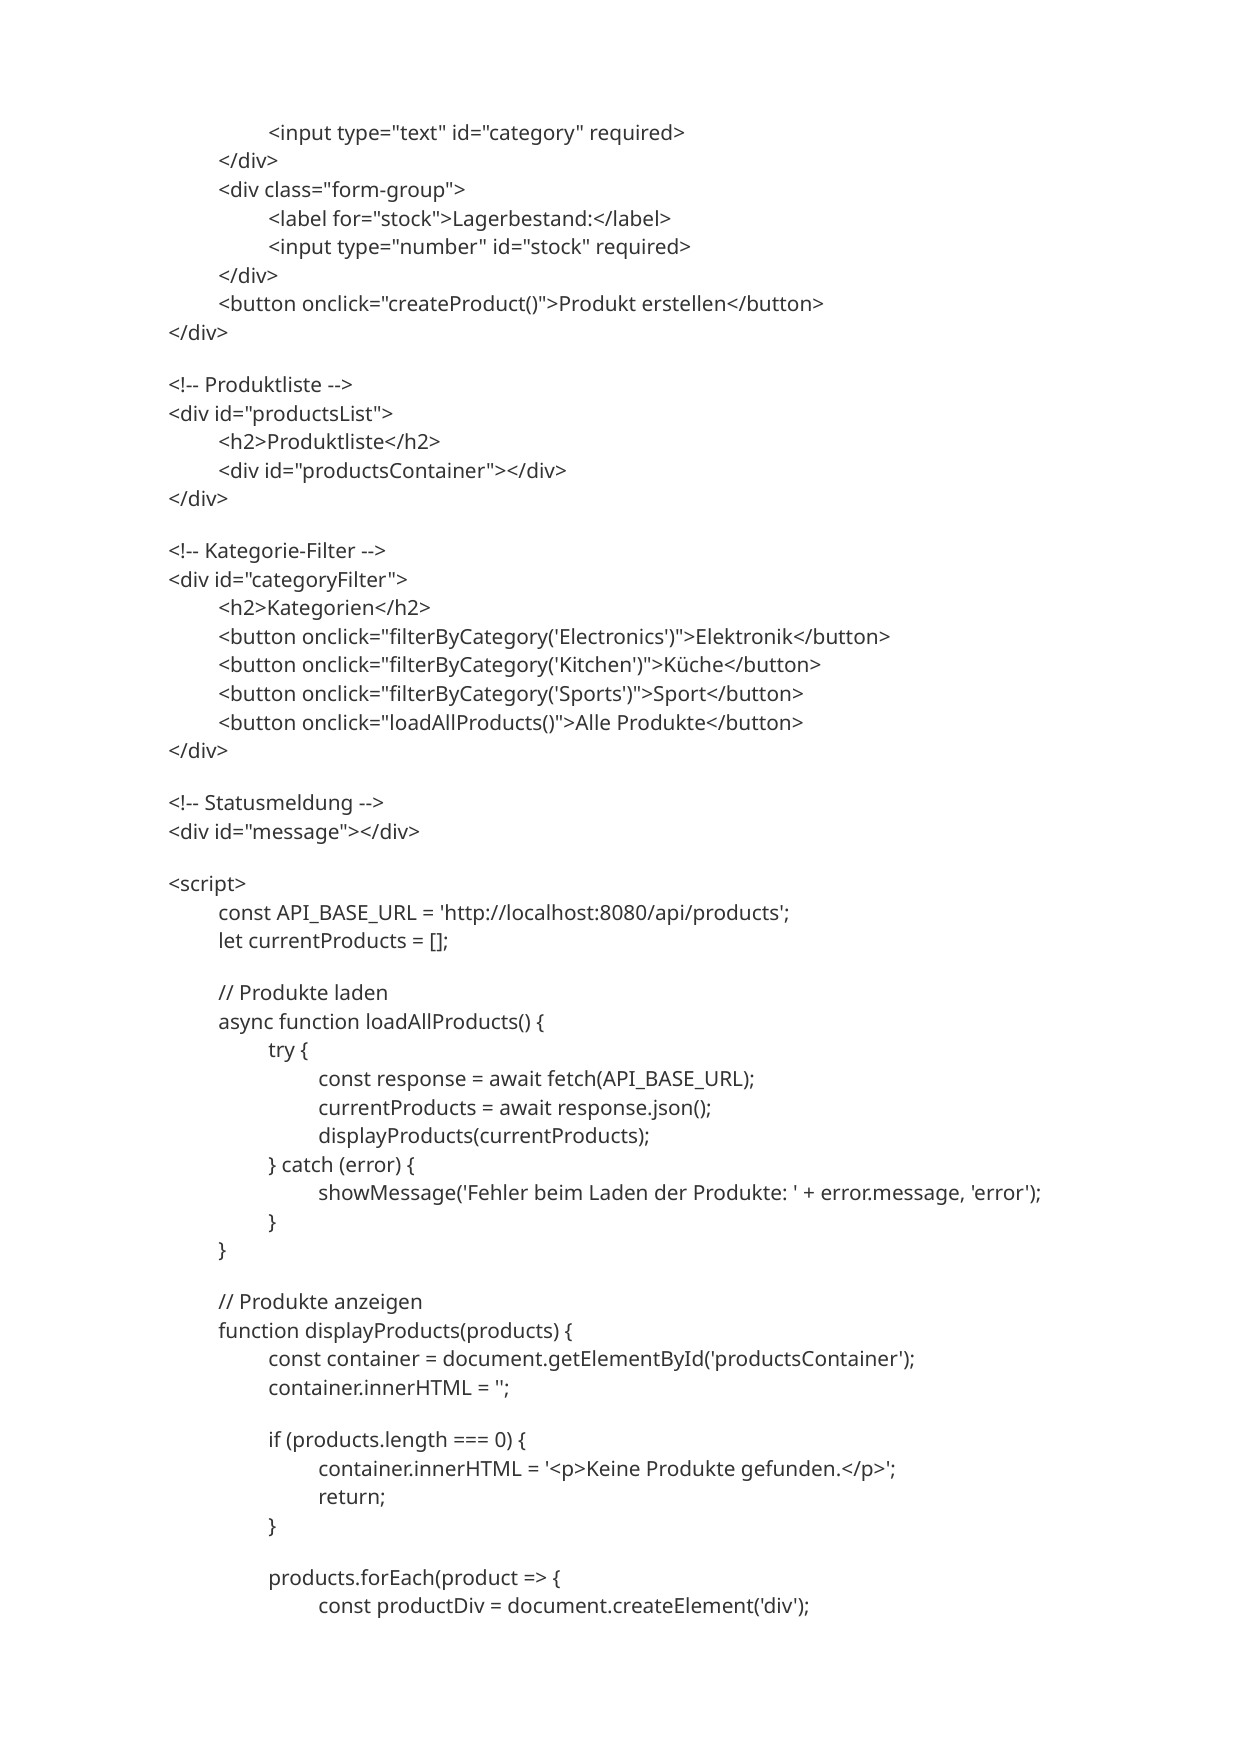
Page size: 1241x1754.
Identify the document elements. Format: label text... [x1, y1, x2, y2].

text <button onclick="filterByCategory('Kitchen')">Küche</button> [118, 651, 1122, 679]
text <!-- Produktliste --> [118, 370, 1122, 399]
text </div> [118, 736, 1122, 765]
text const container = document.getElementById('productsContainer'); [118, 1344, 1122, 1373]
text <button onclick="filterByCategory('Electronics')">Elektronik</button> [118, 622, 1122, 651]
text <!-- Statusmeldung --> [118, 788, 1122, 817]
text } [118, 1511, 1122, 1539]
text displayProducts(currentProducts); [118, 1121, 1122, 1150]
text <div id="message"></div> [118, 817, 1122, 846]
text <label for="stock">Lagerbestand:</label> [118, 204, 1122, 232]
text function displayProducts(products) { [118, 1316, 1122, 1344]
text </div> [118, 261, 1122, 289]
text container.innerHTML = ''; [118, 1373, 1122, 1402]
text } catch (error) { [118, 1150, 1122, 1178]
text </div> [118, 318, 1122, 346]
text <h2>Kategorien</h2> [118, 593, 1122, 622]
text <script> [118, 869, 1122, 898]
text <div id="productsContainer"></div> [118, 456, 1122, 484]
text <button onclick="filterByCategory('Sports')">Sport</button> [118, 679, 1122, 708]
text } [118, 1207, 1122, 1235]
text <input type="text" id="category" required> [118, 118, 1122, 147]
text products.forEach(product => { [118, 1563, 1122, 1592]
text <h2>Produktliste</h2> [118, 427, 1122, 456]
text </div> [118, 147, 1122, 175]
text <!-- Kategorie-Filter --> [118, 536, 1122, 565]
text container.innerHTML = '<p>Keine Produkte gefunden.</p>'; [118, 1454, 1122, 1482]
text currentProducts = await response.json(); [118, 1093, 1122, 1121]
text <button onclick="createProduct()">Produkt erstellen</button> [118, 289, 1122, 318]
text // Produkte anzeigen [118, 1287, 1122, 1316]
text const productDiv = document.createElement('div'); [118, 1592, 1122, 1620]
text // Produkte laden [118, 978, 1122, 1007]
text return; [118, 1482, 1122, 1511]
text <div class="form-group"> [118, 175, 1122, 204]
text try { [118, 1036, 1122, 1064]
text </div> [118, 484, 1122, 513]
text const response = await fetch(API_BASE_URL); [118, 1064, 1122, 1093]
text showMessage('Fehler beim Laden der Produkte: ' + error.message, 'error'); [118, 1178, 1122, 1207]
text async function loadAllProducts() { [118, 1007, 1122, 1036]
text let currentProducts = []; [118, 926, 1122, 955]
text <div id="categoryFilter"> [118, 565, 1122, 593]
text <button onclick="loadAllProducts()">Alle Produkte</button> [118, 708, 1122, 736]
text const API_BASE_URL = 'http://localhost:8080/api/products'; [118, 898, 1122, 926]
text } [118, 1235, 1122, 1264]
text if (products.length === 0) { [118, 1425, 1122, 1454]
text <div id="productsList"> [118, 399, 1122, 427]
text <input type="number" id="stock" required> [118, 232, 1122, 261]
